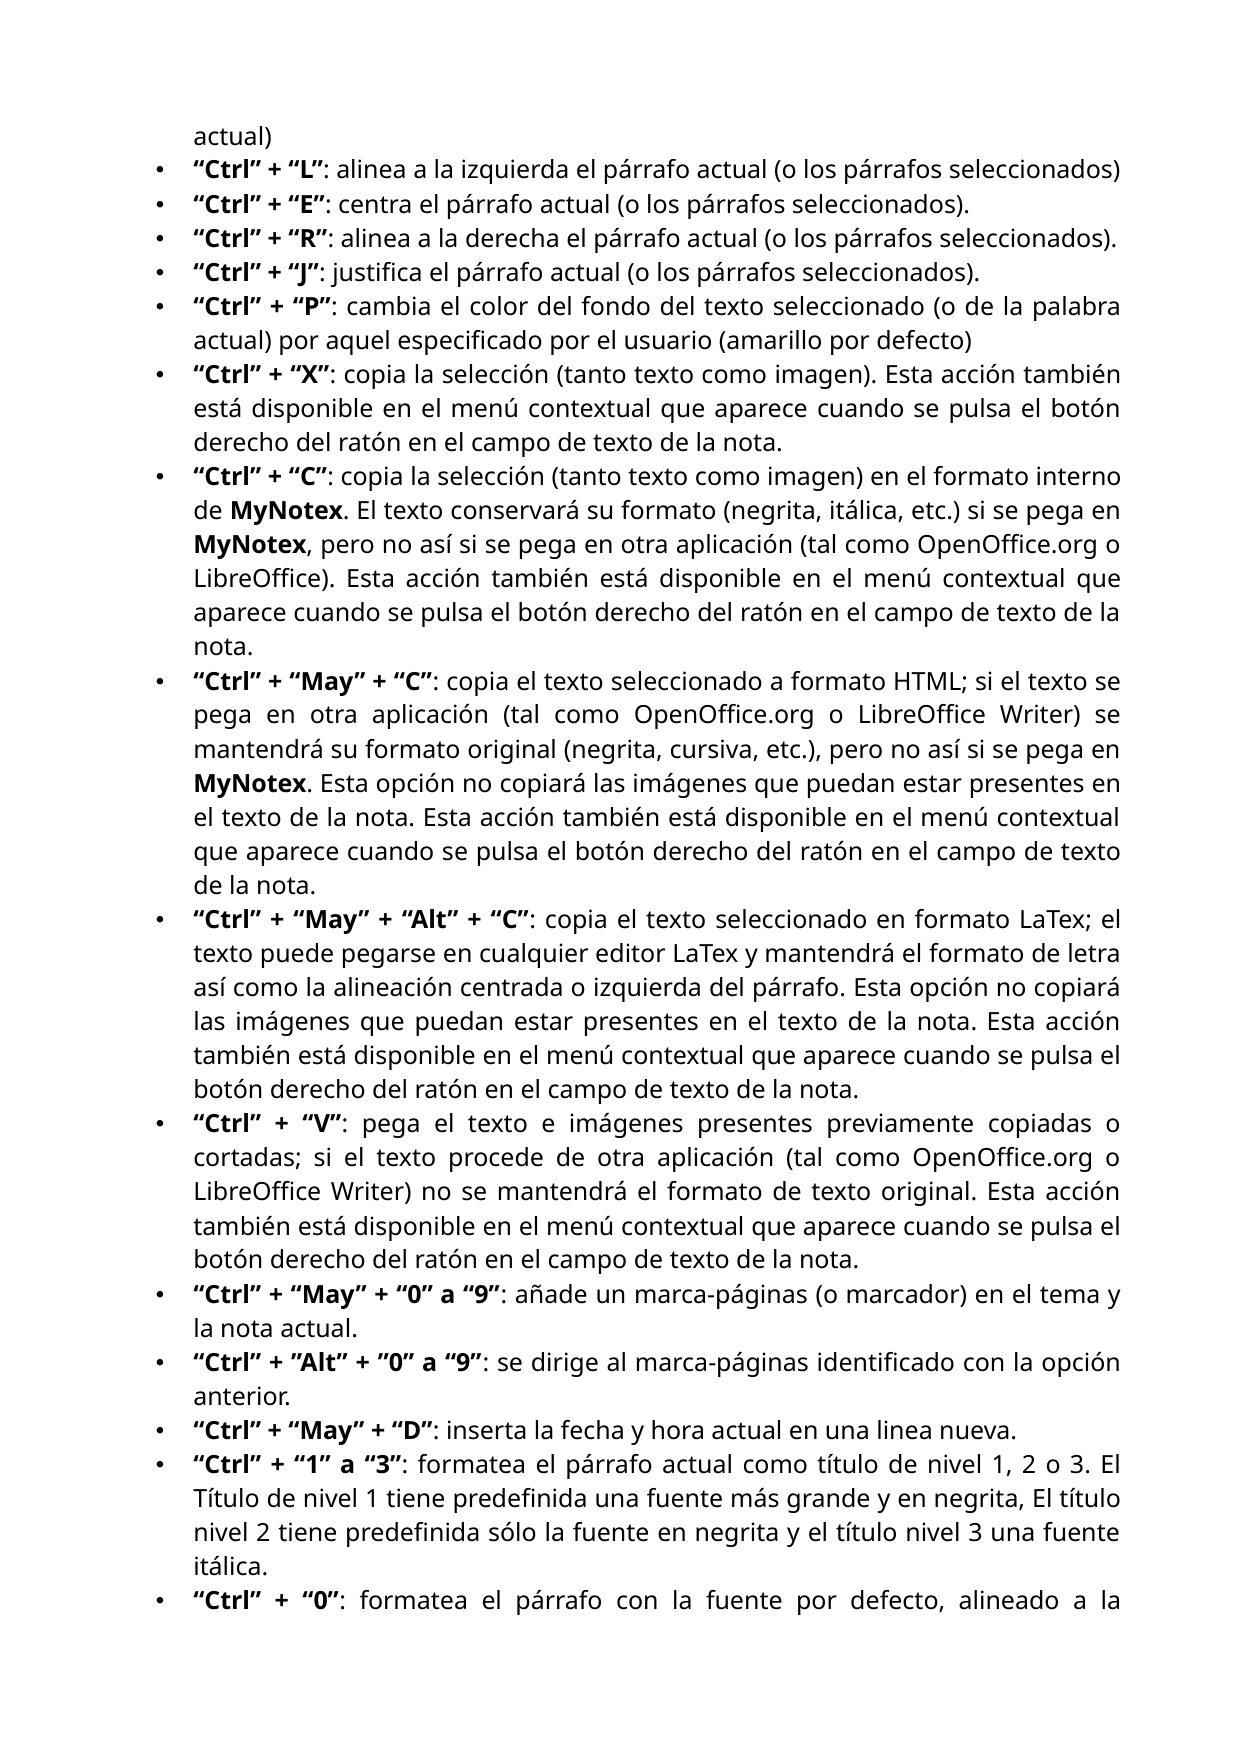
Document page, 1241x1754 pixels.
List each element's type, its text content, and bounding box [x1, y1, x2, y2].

list “Ctrl” + “C”: copia la selección (tanto texto como imagen) en el formato interno de MyNotex. El texto conservará su formato (negrita, itálica, etc.) si se pega en MyNotex, pero no así si se pega en otra aplicación (tal como OpenOffice.org o LibreOffice). Esta acción también está disponible en el menú contextual que aparece cuando se pulsa el botón derecho del ratón en el campo de texto de la nota. [156, 459, 1122, 663]
list “Ctrl” + “R”: alinea a la derecha el párrafo actual (o los párrafos seleccionados). [156, 220, 1122, 254]
list “Ctrl” + “L”: alinea a la izquierda el párrafo actual (o los párrafos seleccionados) [156, 152, 1122, 186]
list “Ctrl” + “P”: cambia el color del fondo del texto seleccionado (o de la palabra actual) por aquel especificado por el usuario (amarillo por defecto) [156, 288, 1122, 357]
list “Ctrl” + “X”: copia la selección (tanto texto como imagen). Esta acción también está disponible en el menú contextual que aparece cuando se pulsa el botón derecho del ratón en el campo de texto de la nota. [156, 357, 1122, 459]
list “Ctrl” + “May” + “D”: inserta la fecha y hora actual en una linea nueva. [156, 1412, 1122, 1447]
list “Ctrl” + “V”: pega el texto e imágenes presentes previamente copiadas o cortadas; si el texto procede de otra aplicación (tal como OpenOffice.org o LibreOffice Writer) no se mantendrá el formato de texto original. Esta acción también está disponible en el menú contextual que aparece cuando se pulsa el botón derecho del ratón en el campo de texto de la nota. [156, 1106, 1122, 1276]
list “Ctrl” + “May” + “C”: copia el texto seleccionado a formato HTML; si el texto se pega en otra aplicación (tal como OpenOffice.org o LibreOffice Writer) se mantendrá su formato original (negrita, cursiva, etc.), pero no así si se pega en MyNotex. Esta opción no copiará las imágenes que puedan estar presentes en el texto de la nota. Esta acción también está disponible en el menú contextual que aparece cuando se pulsa el botón derecho del ratón en el campo de texto de la nota. [156, 663, 1122, 902]
list actual) [156, 118, 1122, 152]
list “Ctrl” + ”Alt” + ”0” a “9”: se dirige al marca-páginas identificado con la opción anterior. [156, 1344, 1122, 1412]
list “Ctrl” + “0”: formatea el párrafo con la fuente por defecto, alineado a la [156, 1583, 1122, 1617]
list “Ctrl” + “1” a “3”: formatea el párrafo actual como título de nivel 1, 2 o 3. El Título de nivel 1 tiene predefinida una fuente más grande y en negrita, El título nivel 2 tiene predefinida sólo la fuente en negrita y el título nivel 3 una fuente itálica. [156, 1447, 1122, 1583]
list “Ctrl” + “May” + “Alt” + “C”: copia el texto seleccionado en formato LaTex; el texto puede pegarse en cualquier editor LaTex y mantendrá el formato de letra así como la alineación centrada o izquierda del párrafo. Esta opción no copiará las imágenes que puedan estar presentes en el texto de la nota. Esta acción también está disponible en el menú contextual que aparece cuando se pulsa el botón derecho del ratón en el campo de texto de la nota. [156, 902, 1122, 1106]
list “Ctrl” + “E”: centra el párrafo actual (o los párrafos seleccionados). [156, 186, 1122, 220]
list “Ctrl” + “J”: justifica el párrafo actual (o los párrafos seleccionados). [156, 254, 1122, 288]
list “Ctrl” + “May” + “0” a “9”: añade un marca-páginas (o marcador) en el tema y la nota actual. [156, 1276, 1122, 1344]
